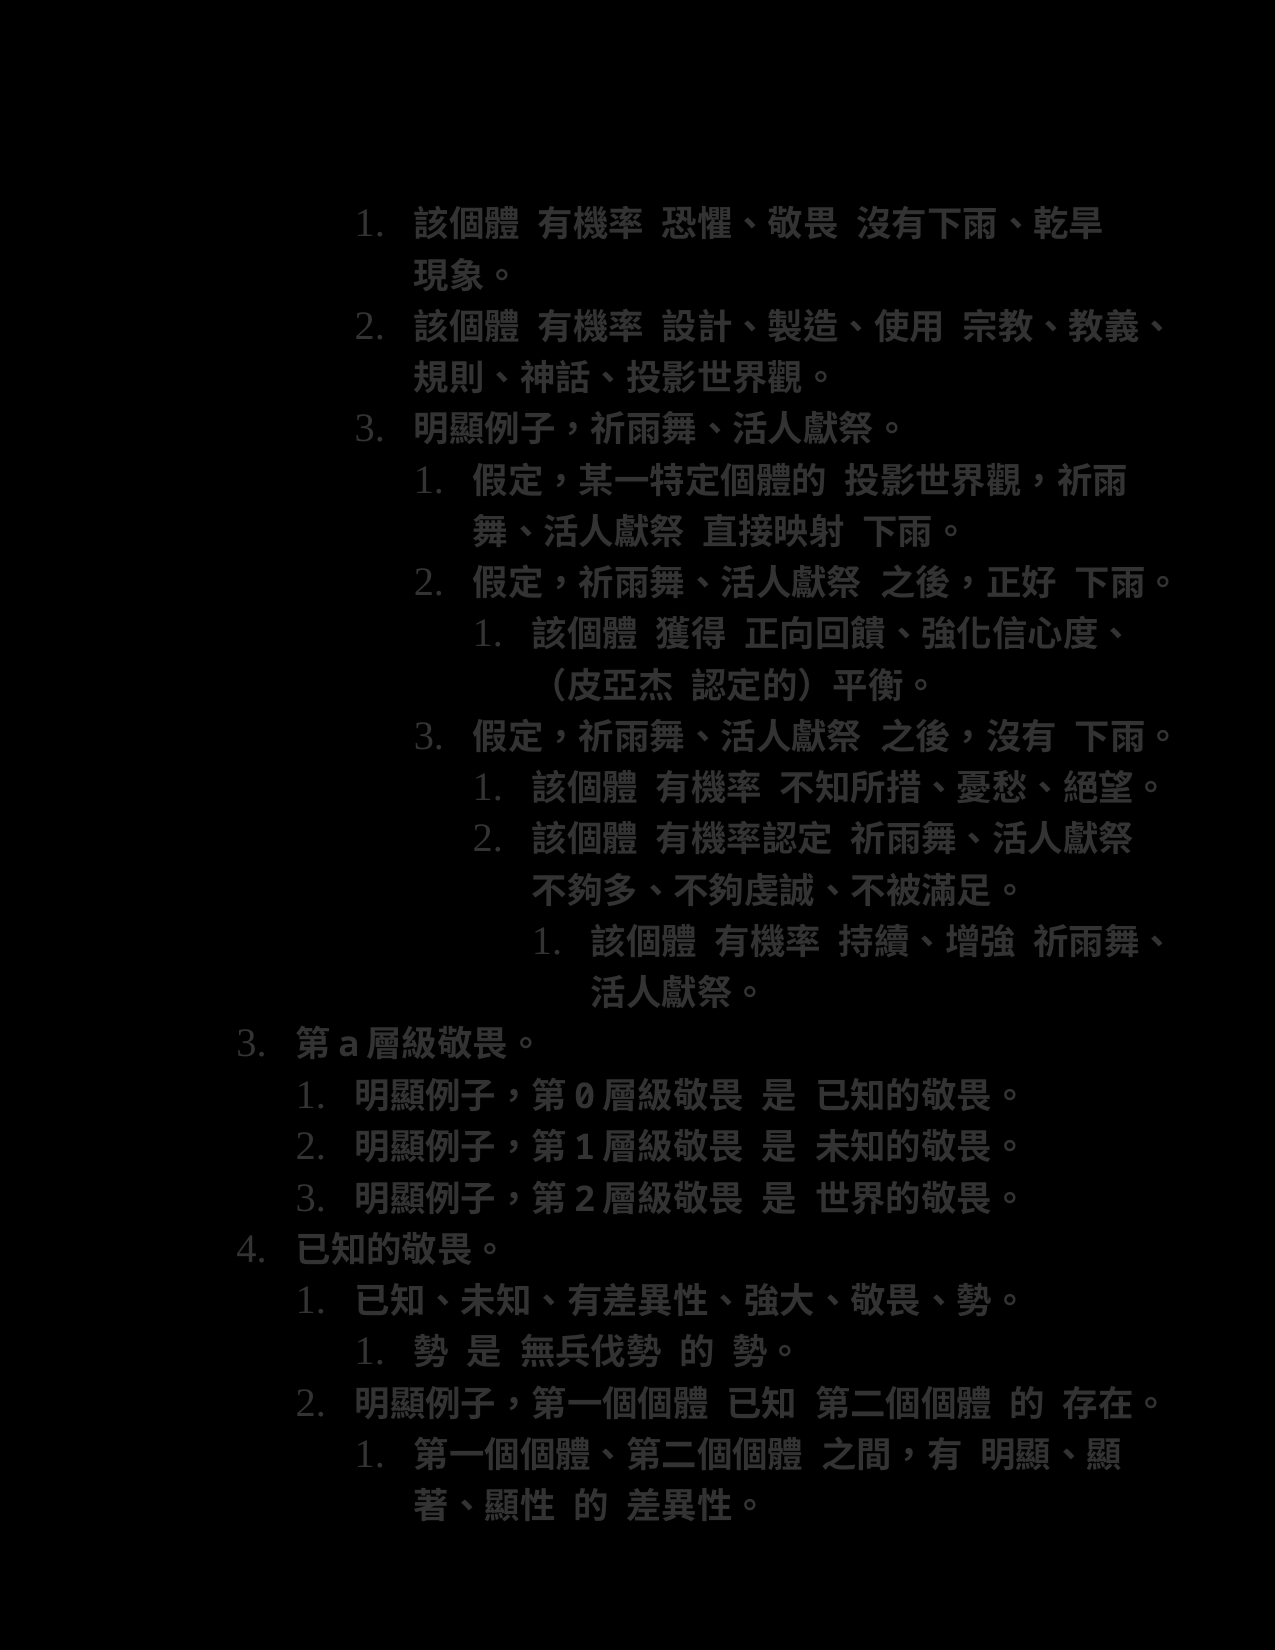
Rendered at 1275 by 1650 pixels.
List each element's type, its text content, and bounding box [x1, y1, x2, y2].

list 已知、未知、有差異性、強大、敬畏、勢。 [295, 1272, 1157, 1324]
list 該個體 獲得 正向回饋、強化信心度、（皮亞杰 認定的）平衡。 [472, 606, 1157, 708]
list 明顯例子，第一個個體 已知 第二個個體 的 存在。 [295, 1375, 1157, 1426]
list 假定，祈雨舞、活人獻祭 之後，沒有 下雨。 [413, 708, 1157, 759]
list 明顯例子，祈雨舞、活人獻祭。 [354, 401, 1157, 452]
list 明顯例子，第1層級敬畏 是 未知的敬畏。 [295, 1118, 1157, 1170]
list 明顯例子，第0層級敬畏 是 已知的敬畏。 [295, 1067, 1157, 1118]
list 假定，祈雨舞、活人獻祭 之後，正好 下雨。 [413, 554, 1157, 606]
list 明顯例子，第2層級敬畏 是 世界的敬畏。 [295, 1170, 1157, 1221]
list 該個體 有機率 設計、製造、使用 宗教、教義、規則、神話、投影世界觀。 [354, 298, 1157, 401]
list 勢 是 無兵伐勢 的 勢。 [354, 1324, 1157, 1375]
list 該個體 有機率 恐懼、敬畏 沒有下雨、乾旱 現象。 [354, 196, 1157, 298]
list 第一個個體、第二個個體 之間，有 明顯、顯著、顯性 的 差異性。 [354, 1426, 1157, 1529]
list 該個體 有機率 持續、增強 祈雨舞、活人獻祭。 [532, 913, 1157, 1016]
list 該個體 有機率 不知所措、憂愁、絕望。 [472, 759, 1157, 811]
list 該個體 有機率認定 祈雨舞、活人獻祭 不夠多、不夠虔誠、不被滿足。 [472, 811, 1157, 913]
list 已知的敬畏。 [236, 1221, 1157, 1272]
list 第a層級敬畏。 [236, 1016, 1157, 1067]
list 假定，某一特定個體的 投影世界觀，祈雨舞、活人獻祭 直接映射 下雨。 [413, 452, 1157, 554]
